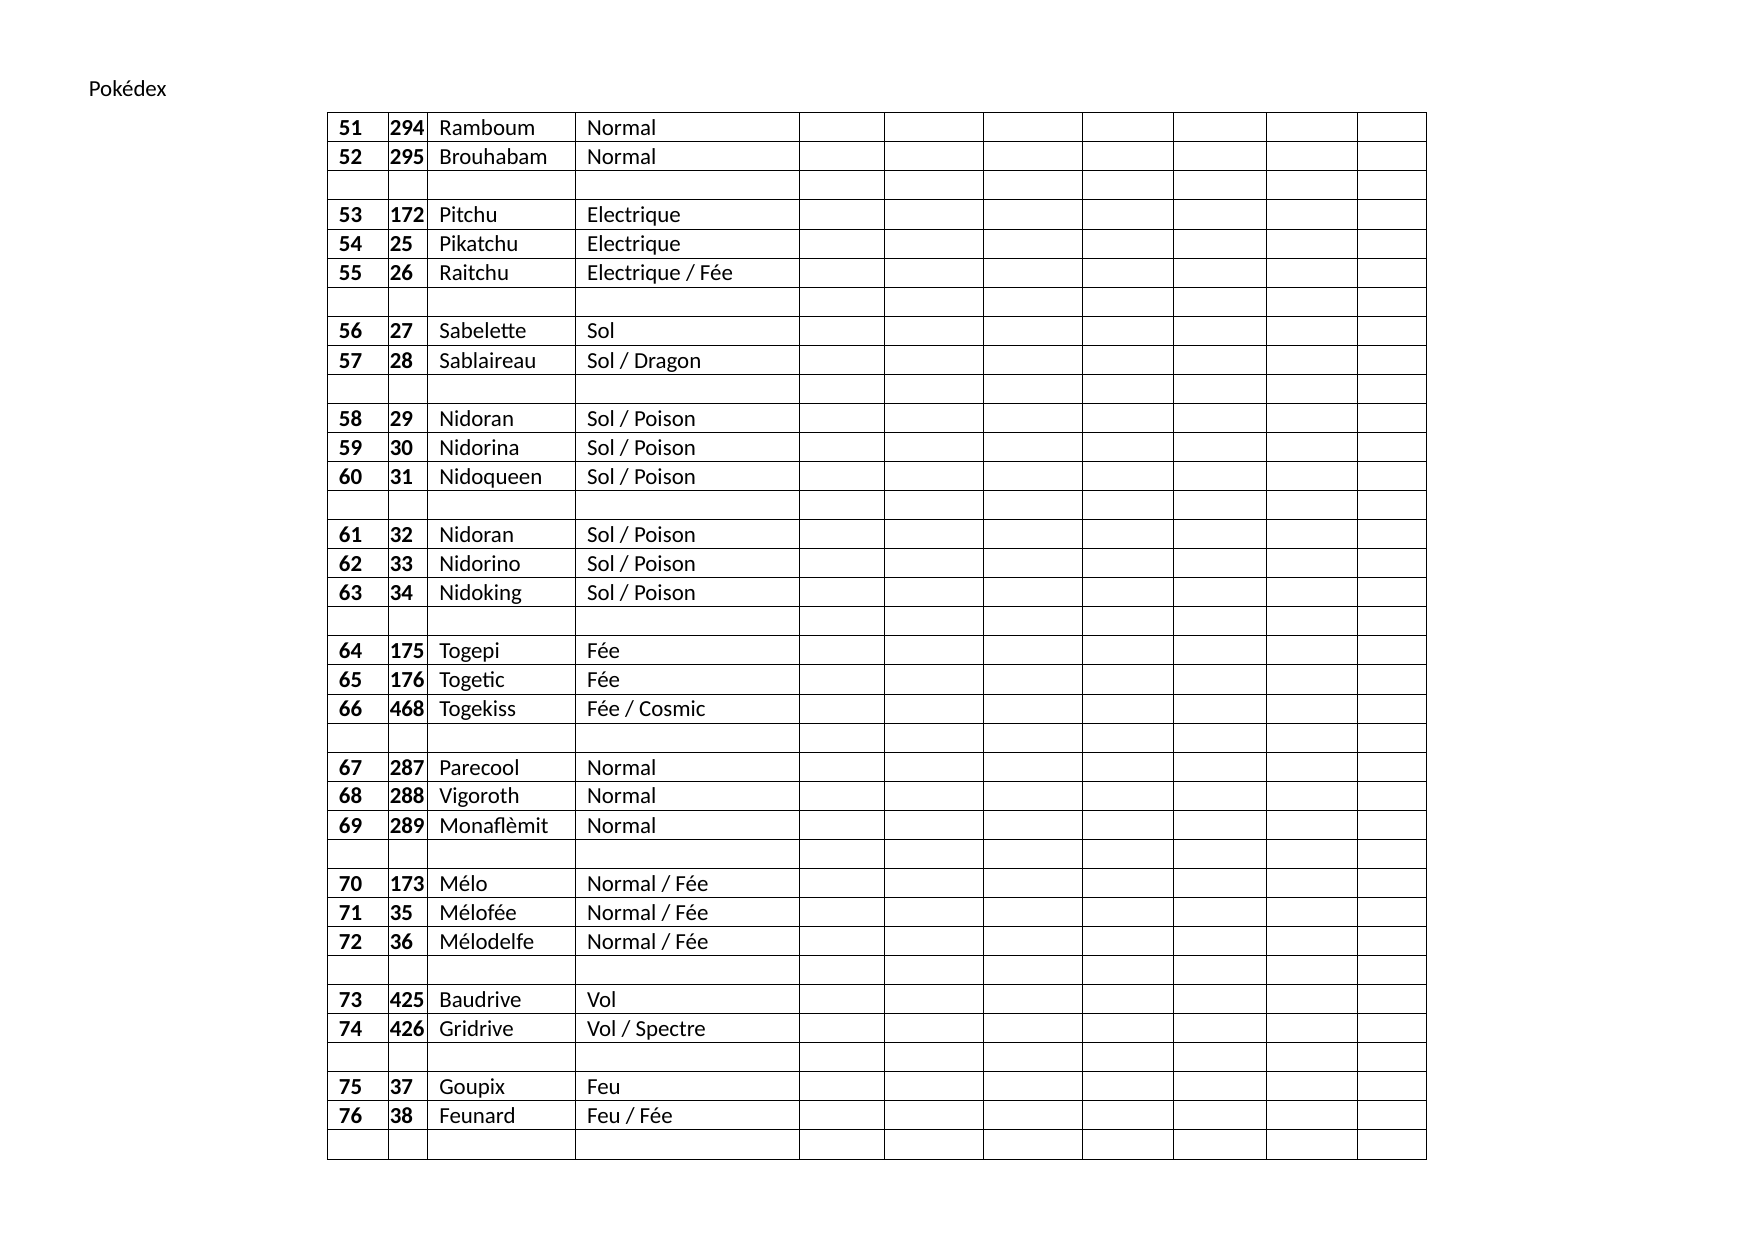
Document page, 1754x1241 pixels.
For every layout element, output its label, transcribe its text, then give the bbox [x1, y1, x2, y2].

table_cell [1083, 462, 1173, 490]
table_cell 59 [328, 433, 388, 461]
table_cell Normal / Fée [576, 898, 799, 926]
table_cell [1174, 869, 1266, 897]
table_cell Mélo [428, 869, 575, 897]
table_cell [576, 607, 799, 635]
table_cell [576, 288, 799, 316]
table_cell [800, 607, 884, 635]
table_cell [984, 695, 1082, 722]
table_cell [1174, 1043, 1266, 1071]
table_cell [800, 491, 884, 519]
table_cell [1174, 200, 1266, 228]
table_cell [885, 724, 983, 752]
table_cell 53 [328, 200, 388, 228]
table_cell Normal [576, 142, 799, 170]
table_cell [800, 898, 884, 926]
table_cell [984, 956, 1082, 984]
table_cell [328, 491, 388, 519]
table_cell 67 [328, 753, 388, 781]
table_cell [1267, 520, 1357, 548]
table_cell [984, 724, 1082, 752]
table_cell [984, 404, 1082, 432]
table_cell [1083, 317, 1173, 345]
table_cell [1267, 1130, 1357, 1158]
table_cell [1358, 1130, 1426, 1158]
table_cell [389, 288, 427, 316]
table_cell [800, 1072, 884, 1100]
table_cell [1358, 346, 1426, 374]
table_cell [984, 1130, 1082, 1158]
table_cell [1174, 811, 1266, 839]
table_cell [1083, 375, 1173, 403]
table_cell [428, 840, 575, 868]
table_cell Goupix [428, 1072, 575, 1100]
table_cell Fée [576, 636, 799, 664]
table_cell [1358, 433, 1426, 461]
table_cell 426 [389, 1014, 427, 1042]
table_cell [428, 288, 575, 316]
table_cell [1267, 811, 1357, 839]
table_cell [576, 840, 799, 868]
table_cell [389, 840, 427, 868]
table_cell [1358, 1101, 1426, 1129]
table_cell [1174, 578, 1266, 606]
table_cell [576, 956, 799, 984]
table_cell [1083, 811, 1173, 839]
table_cell [885, 113, 983, 141]
table_cell Sol / Poison [576, 433, 799, 461]
table_cell [1174, 1072, 1266, 1100]
table_cell [576, 491, 799, 519]
table_cell [1267, 375, 1357, 403]
table_cell [984, 811, 1082, 839]
table_cell [1083, 985, 1173, 1013]
table_cell [800, 433, 884, 461]
table_cell [576, 724, 799, 752]
table_cell [389, 1043, 427, 1071]
table_cell [328, 724, 388, 752]
table_cell 70 [328, 869, 388, 897]
table_cell [1358, 491, 1426, 519]
table_cell Sol / Poison [576, 549, 799, 577]
table_cell [885, 927, 983, 955]
table_cell [885, 956, 983, 984]
table_cell [1174, 317, 1266, 345]
table_cell [1174, 665, 1266, 693]
table_cell [800, 840, 884, 868]
table_cell [800, 636, 884, 664]
table_cell [885, 1130, 983, 1158]
table_cell Electrique [576, 200, 799, 228]
table_cell [1083, 840, 1173, 868]
table_cell [800, 549, 884, 577]
table_cell Electrique / Fée [576, 259, 799, 287]
table_cell [800, 869, 884, 897]
table_cell Togepi [428, 636, 575, 664]
table_cell [1083, 113, 1173, 141]
table_cell 36 [389, 927, 427, 955]
table_cell [1267, 753, 1357, 781]
table_cell 54 [328, 230, 388, 257]
table_cell [428, 956, 575, 984]
table_cell [800, 375, 884, 403]
table_cell [1267, 578, 1357, 606]
table_cell [1083, 1014, 1173, 1042]
table_cell [1267, 665, 1357, 693]
table_cell [800, 956, 884, 984]
table_cell Normal [576, 113, 799, 141]
table_cell [1358, 549, 1426, 577]
table_cell 57 [328, 346, 388, 374]
table_cell 288 [389, 782, 427, 810]
table_cell 35 [389, 898, 427, 926]
table_cell Pikatchu [428, 230, 575, 257]
table_cell Monaflèmit [428, 811, 575, 839]
table_cell [1267, 288, 1357, 316]
table_cell [800, 346, 884, 374]
table_cell [1083, 433, 1173, 461]
table_cell [1174, 520, 1266, 548]
table_cell Feunard [428, 1101, 575, 1129]
table_cell [1174, 230, 1266, 257]
table_cell [1083, 230, 1173, 257]
table_cell [1174, 1101, 1266, 1129]
table_cell [389, 491, 427, 519]
table_cell [1358, 724, 1426, 752]
table_cell [984, 462, 1082, 490]
table_cell [1174, 1130, 1266, 1158]
table_cell [1267, 346, 1357, 374]
table_cell [1358, 665, 1426, 693]
table_cell [800, 288, 884, 316]
table_cell [984, 346, 1082, 374]
table_cell [1083, 288, 1173, 316]
table_cell 289 [389, 811, 427, 839]
table_cell [1267, 1043, 1357, 1071]
table_cell 294 [389, 113, 427, 141]
table_cell [885, 811, 983, 839]
table_cell [1358, 927, 1426, 955]
table_cell [1083, 578, 1173, 606]
table_cell 38 [389, 1101, 427, 1129]
table_cell [1174, 840, 1266, 868]
table_cell [800, 1043, 884, 1071]
table_cell [389, 171, 427, 199]
table_cell 64 [328, 636, 388, 664]
table_cell [1358, 317, 1426, 345]
table_cell [800, 113, 884, 141]
table_cell [1358, 259, 1426, 287]
table_cell [1358, 200, 1426, 228]
table_cell [1174, 142, 1266, 170]
table_cell Nidoking [428, 578, 575, 606]
table_cell [984, 782, 1082, 810]
table_cell Mélofée [428, 898, 575, 926]
table_cell [984, 433, 1082, 461]
table_cell [1267, 462, 1357, 490]
table_cell [1083, 1043, 1173, 1071]
table_cell [1267, 491, 1357, 519]
table_cell [984, 520, 1082, 548]
table_cell [885, 404, 983, 432]
table_cell [1267, 782, 1357, 810]
table_cell 25 [389, 230, 427, 257]
table_cell [885, 171, 983, 199]
table_cell [1267, 1101, 1357, 1129]
table_cell [1174, 259, 1266, 287]
table_cell [1267, 927, 1357, 955]
table_cell 26 [389, 259, 427, 287]
table_cell [885, 1101, 983, 1129]
table_cell [1358, 113, 1426, 141]
table_cell [984, 288, 1082, 316]
table_cell Vol / Spectre [576, 1014, 799, 1042]
table_cell [800, 665, 884, 693]
table_cell [1083, 665, 1173, 693]
table_cell [800, 520, 884, 548]
table_cell [1174, 433, 1266, 461]
table_cell Sablaireau [428, 346, 575, 374]
table_cell [1358, 578, 1426, 606]
table_cell 73 [328, 985, 388, 1013]
table_cell Sol / Poison [576, 578, 799, 606]
table_cell [1358, 695, 1426, 722]
table_cell [1174, 1014, 1266, 1042]
table_cell Normal / Fée [576, 927, 799, 955]
table_cell [328, 171, 388, 199]
table_cell [1174, 985, 1266, 1013]
table_cell [885, 230, 983, 257]
table_cell [800, 142, 884, 170]
table_cell 172 [389, 200, 427, 228]
table_cell [1267, 433, 1357, 461]
table_cell [1083, 607, 1173, 635]
table_cell [885, 869, 983, 897]
table_cell [800, 317, 884, 345]
table_cell [1083, 142, 1173, 170]
table_cell [1267, 869, 1357, 897]
table_cell Sol / Poison [576, 404, 799, 432]
table_cell [1174, 753, 1266, 781]
table_cell [1358, 288, 1426, 316]
table_cell [428, 171, 575, 199]
table_cell [328, 956, 388, 984]
table_cell [389, 607, 427, 635]
table_cell [885, 1014, 983, 1042]
table_cell [1358, 171, 1426, 199]
table_cell [428, 375, 575, 403]
table_cell [576, 171, 799, 199]
table_cell [1174, 724, 1266, 752]
table_cell [1083, 346, 1173, 374]
table_cell [885, 782, 983, 810]
table_cell [1358, 869, 1426, 897]
table_cell [1083, 956, 1173, 984]
table_cell [1358, 404, 1426, 432]
table_cell 56 [328, 317, 388, 345]
table_cell [1267, 200, 1357, 228]
table_cell [1267, 171, 1357, 199]
table_cell [1083, 171, 1173, 199]
table_cell [576, 1130, 799, 1158]
table_cell [885, 636, 983, 664]
table_cell [1083, 549, 1173, 577]
table_cell [984, 636, 1082, 664]
table_cell [328, 1130, 388, 1158]
table_cell [984, 753, 1082, 781]
table_cell Feu / Fée [576, 1101, 799, 1129]
table_cell Vol [576, 985, 799, 1013]
table_cell [1083, 927, 1173, 955]
table_cell [1083, 1101, 1173, 1129]
table_cell [984, 898, 1082, 926]
table_cell [1267, 840, 1357, 868]
table_cell Normal [576, 782, 799, 810]
table_cell [1267, 636, 1357, 664]
table_cell [1267, 113, 1357, 141]
table_cell [328, 288, 388, 316]
table_cell 60 [328, 462, 388, 490]
table_cell [800, 1101, 884, 1129]
table_cell [984, 549, 1082, 577]
table_cell [1267, 724, 1357, 752]
table_cell [885, 578, 983, 606]
table_cell [1358, 753, 1426, 781]
table_cell [389, 956, 427, 984]
table_cell [1174, 404, 1266, 432]
table_cell [1083, 520, 1173, 548]
table_cell [328, 1043, 388, 1071]
table_cell 61 [328, 520, 388, 548]
table_cell [885, 491, 983, 519]
table_cell [984, 113, 1082, 141]
table_cell Vigoroth [428, 782, 575, 810]
table_cell [984, 927, 1082, 955]
table_cell [1083, 491, 1173, 519]
table_cell Nidorina [428, 433, 575, 461]
table_cell [984, 171, 1082, 199]
table_cell [1267, 985, 1357, 1013]
table_cell [428, 491, 575, 519]
table_cell [1358, 520, 1426, 548]
table_cell 74 [328, 1014, 388, 1042]
table_cell 66 [328, 695, 388, 722]
table_cell [984, 665, 1082, 693]
table_cell [885, 840, 983, 868]
table_cell 33 [389, 549, 427, 577]
table_cell [1267, 607, 1357, 635]
table_cell [800, 200, 884, 228]
table_cell 69 [328, 811, 388, 839]
table_cell [1174, 549, 1266, 577]
table_cell Fée [576, 665, 799, 693]
table_cell [885, 433, 983, 461]
table_cell [1267, 695, 1357, 722]
table_cell [800, 404, 884, 432]
table_cell [1174, 462, 1266, 490]
table_cell [984, 1014, 1082, 1042]
table_cell [1358, 636, 1426, 664]
table_cell [1267, 230, 1357, 257]
table_cell [984, 259, 1082, 287]
table_cell [800, 927, 884, 955]
table_cell [1267, 259, 1357, 287]
table_cell [389, 1130, 427, 1158]
table_cell [800, 578, 884, 606]
table_cell [1174, 782, 1266, 810]
table_cell Nidoqueen [428, 462, 575, 490]
table_cell 31 [389, 462, 427, 490]
table_cell [1267, 142, 1357, 170]
table_cell [800, 985, 884, 1013]
table_cell Sol / Poison [576, 520, 799, 548]
table_cell 425 [389, 985, 427, 1013]
table_cell [984, 142, 1082, 170]
table_cell [1083, 259, 1173, 287]
table_cell [1358, 462, 1426, 490]
table_cell [885, 753, 983, 781]
table_cell [1083, 782, 1173, 810]
table_cell [1083, 724, 1173, 752]
table_cell Feu [576, 1072, 799, 1100]
table_cell Sol / Dragon [576, 346, 799, 374]
table_cell [984, 1072, 1082, 1100]
table_cell Pitchu [428, 200, 575, 228]
table_cell 51 [328, 113, 388, 141]
table_cell [800, 782, 884, 810]
table_cell [328, 840, 388, 868]
table_cell 37 [389, 1072, 427, 1100]
table_cell [1174, 607, 1266, 635]
table_cell [1358, 142, 1426, 170]
table_cell [885, 665, 983, 693]
table_cell [1174, 898, 1266, 926]
table_cell [1267, 404, 1357, 432]
table_cell [984, 200, 1082, 228]
table_cell [1083, 869, 1173, 897]
table_cell [984, 230, 1082, 257]
table_cell [800, 230, 884, 257]
table_cell [1174, 171, 1266, 199]
table_cell Normal / Fée [576, 869, 799, 897]
table_cell 27 [389, 317, 427, 345]
table_cell 32 [389, 520, 427, 548]
table_cell [885, 288, 983, 316]
table_cell [428, 1043, 575, 1071]
table_cell 63 [328, 578, 388, 606]
table_cell Normal [576, 811, 799, 839]
table_cell [984, 607, 1082, 635]
table_cell Normal [576, 753, 799, 781]
table_cell [800, 259, 884, 287]
table_cell [1083, 1072, 1173, 1100]
table_cell [984, 578, 1082, 606]
table_cell 65 [328, 665, 388, 693]
table_cell [1083, 1130, 1173, 1158]
table_cell [1174, 636, 1266, 664]
table_cell 295 [389, 142, 427, 170]
table_cell [885, 259, 983, 287]
table_cell [984, 869, 1082, 897]
table_cell [984, 840, 1082, 868]
table_cell [1083, 636, 1173, 664]
table_cell [1083, 200, 1173, 228]
table_cell [1358, 1072, 1426, 1100]
table_cell 175 [389, 636, 427, 664]
table_cell [800, 1014, 884, 1042]
table_cell [885, 317, 983, 345]
table_cell Nidoran [428, 520, 575, 548]
table_cell Sol / Poison [576, 462, 799, 490]
table_cell [1358, 956, 1426, 984]
table_cell [428, 607, 575, 635]
table_cell [328, 375, 388, 403]
table_cell [984, 491, 1082, 519]
table_cell [1358, 230, 1426, 257]
table_cell 72 [328, 927, 388, 955]
table_cell [1083, 404, 1173, 432]
table_cell Ramboum [428, 113, 575, 141]
table_cell [800, 1130, 884, 1158]
table_cell [1358, 782, 1426, 810]
table_cell [1358, 1043, 1426, 1071]
table_cell [1174, 956, 1266, 984]
table_cell 68 [328, 782, 388, 810]
table_cell [1358, 607, 1426, 635]
table_cell Sol [576, 317, 799, 345]
table_cell [800, 462, 884, 490]
table_cell [428, 1130, 575, 1158]
table_cell 29 [389, 404, 427, 432]
table_cell [1174, 695, 1266, 722]
table_cell [1267, 898, 1357, 926]
table_cell [1174, 346, 1266, 374]
table_cell [885, 520, 983, 548]
table_cell Sabelette [428, 317, 575, 345]
table_cell Electrique [576, 230, 799, 257]
table_cell 76 [328, 1101, 388, 1129]
table_cell [1174, 113, 1266, 141]
table_cell [1267, 1072, 1357, 1100]
table_cell [1083, 695, 1173, 722]
table_cell Parecool [428, 753, 575, 781]
table_cell [576, 375, 799, 403]
table_cell [885, 142, 983, 170]
table_cell 28 [389, 346, 427, 374]
table_cell [1267, 956, 1357, 984]
table_cell [1083, 898, 1173, 926]
table_cell [428, 724, 575, 752]
table_cell [1358, 898, 1426, 926]
table_cell 287 [389, 753, 427, 781]
table_cell Togetic [428, 665, 575, 693]
table_cell Baudrive [428, 985, 575, 1013]
table_cell [800, 811, 884, 839]
table_cell [984, 1101, 1082, 1129]
table_cell [800, 695, 884, 722]
table_cell [1358, 840, 1426, 868]
table_cell Nidorino [428, 549, 575, 577]
table_cell [1267, 1014, 1357, 1042]
table_cell Brouhabam [428, 142, 575, 170]
table_cell [885, 1072, 983, 1100]
table_cell [328, 607, 388, 635]
table_cell Raitchu [428, 259, 575, 287]
table_cell [576, 1043, 799, 1071]
table_cell [885, 462, 983, 490]
table_cell 75 [328, 1072, 388, 1100]
table_cell [984, 317, 1082, 345]
table_cell 52 [328, 142, 388, 170]
table_cell [885, 695, 983, 722]
table_cell [984, 985, 1082, 1013]
table_cell Fée / Cosmic [576, 695, 799, 722]
table_cell [885, 985, 983, 1013]
table_cell [1267, 549, 1357, 577]
table_cell [800, 724, 884, 752]
table_cell [1174, 491, 1266, 519]
table_cell Togekiss [428, 695, 575, 722]
table_cell [389, 724, 427, 752]
table_cell [885, 375, 983, 403]
table_cell 173 [389, 869, 427, 897]
table_cell [885, 898, 983, 926]
table_cell [984, 375, 1082, 403]
table_cell [885, 346, 983, 374]
table_cell 55 [328, 259, 388, 287]
table_cell Gridrive [428, 1014, 575, 1042]
table_cell 58 [328, 404, 388, 432]
table_cell [1358, 375, 1426, 403]
table_cell 30 [389, 433, 427, 461]
table_cell [1174, 288, 1266, 316]
table_cell [800, 753, 884, 781]
table_cell 468 [389, 695, 427, 722]
table_cell Mélodelfe [428, 927, 575, 955]
table_cell Nidoran [428, 404, 575, 432]
table_cell 34 [389, 578, 427, 606]
table_cell 62 [328, 549, 388, 577]
table_cell [885, 549, 983, 577]
table_cell [885, 200, 983, 228]
table_cell [1358, 811, 1426, 839]
table_cell [1083, 753, 1173, 781]
table_cell [1358, 985, 1426, 1013]
table_cell [885, 1043, 983, 1071]
table_cell [1174, 375, 1266, 403]
table_cell [1267, 317, 1357, 345]
table_cell [389, 375, 427, 403]
table_cell [1358, 1014, 1426, 1042]
table_cell [984, 1043, 1082, 1071]
table_cell [1174, 927, 1266, 955]
table_cell [885, 607, 983, 635]
table_cell 176 [389, 665, 427, 693]
table_cell 71 [328, 898, 388, 926]
table_cell [800, 171, 884, 199]
